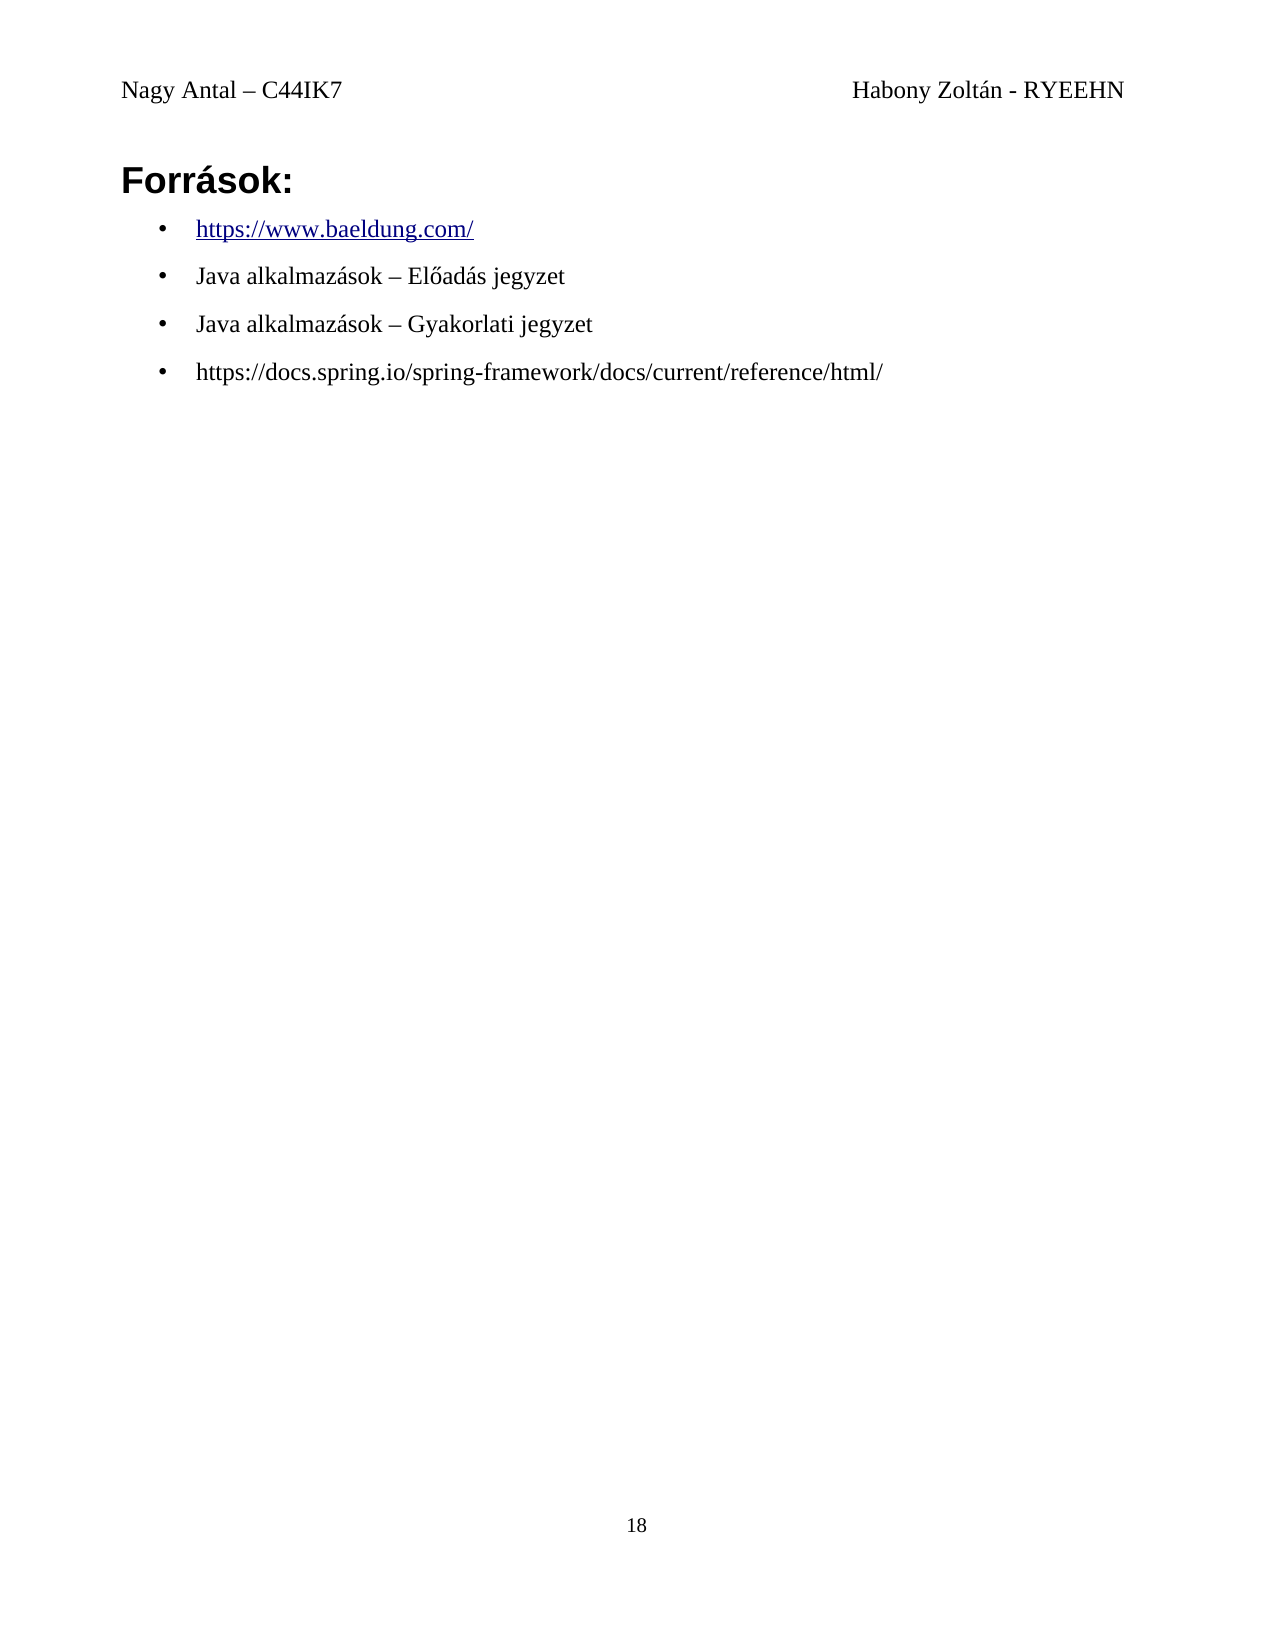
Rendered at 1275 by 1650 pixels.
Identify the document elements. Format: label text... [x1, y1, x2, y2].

list Java alkalmazások – Gyakorlati jegyzet [158, 309, 1152, 338]
subtitle Források: [121, 158, 1152, 201]
list https://docs.spring.io/spring-framework/docs/current/reference/html/ [158, 357, 1152, 385]
list https://www.baeldung.com/ [158, 214, 1152, 243]
list Java alkalmazások – Előadás jegyzet [158, 261, 1152, 290]
